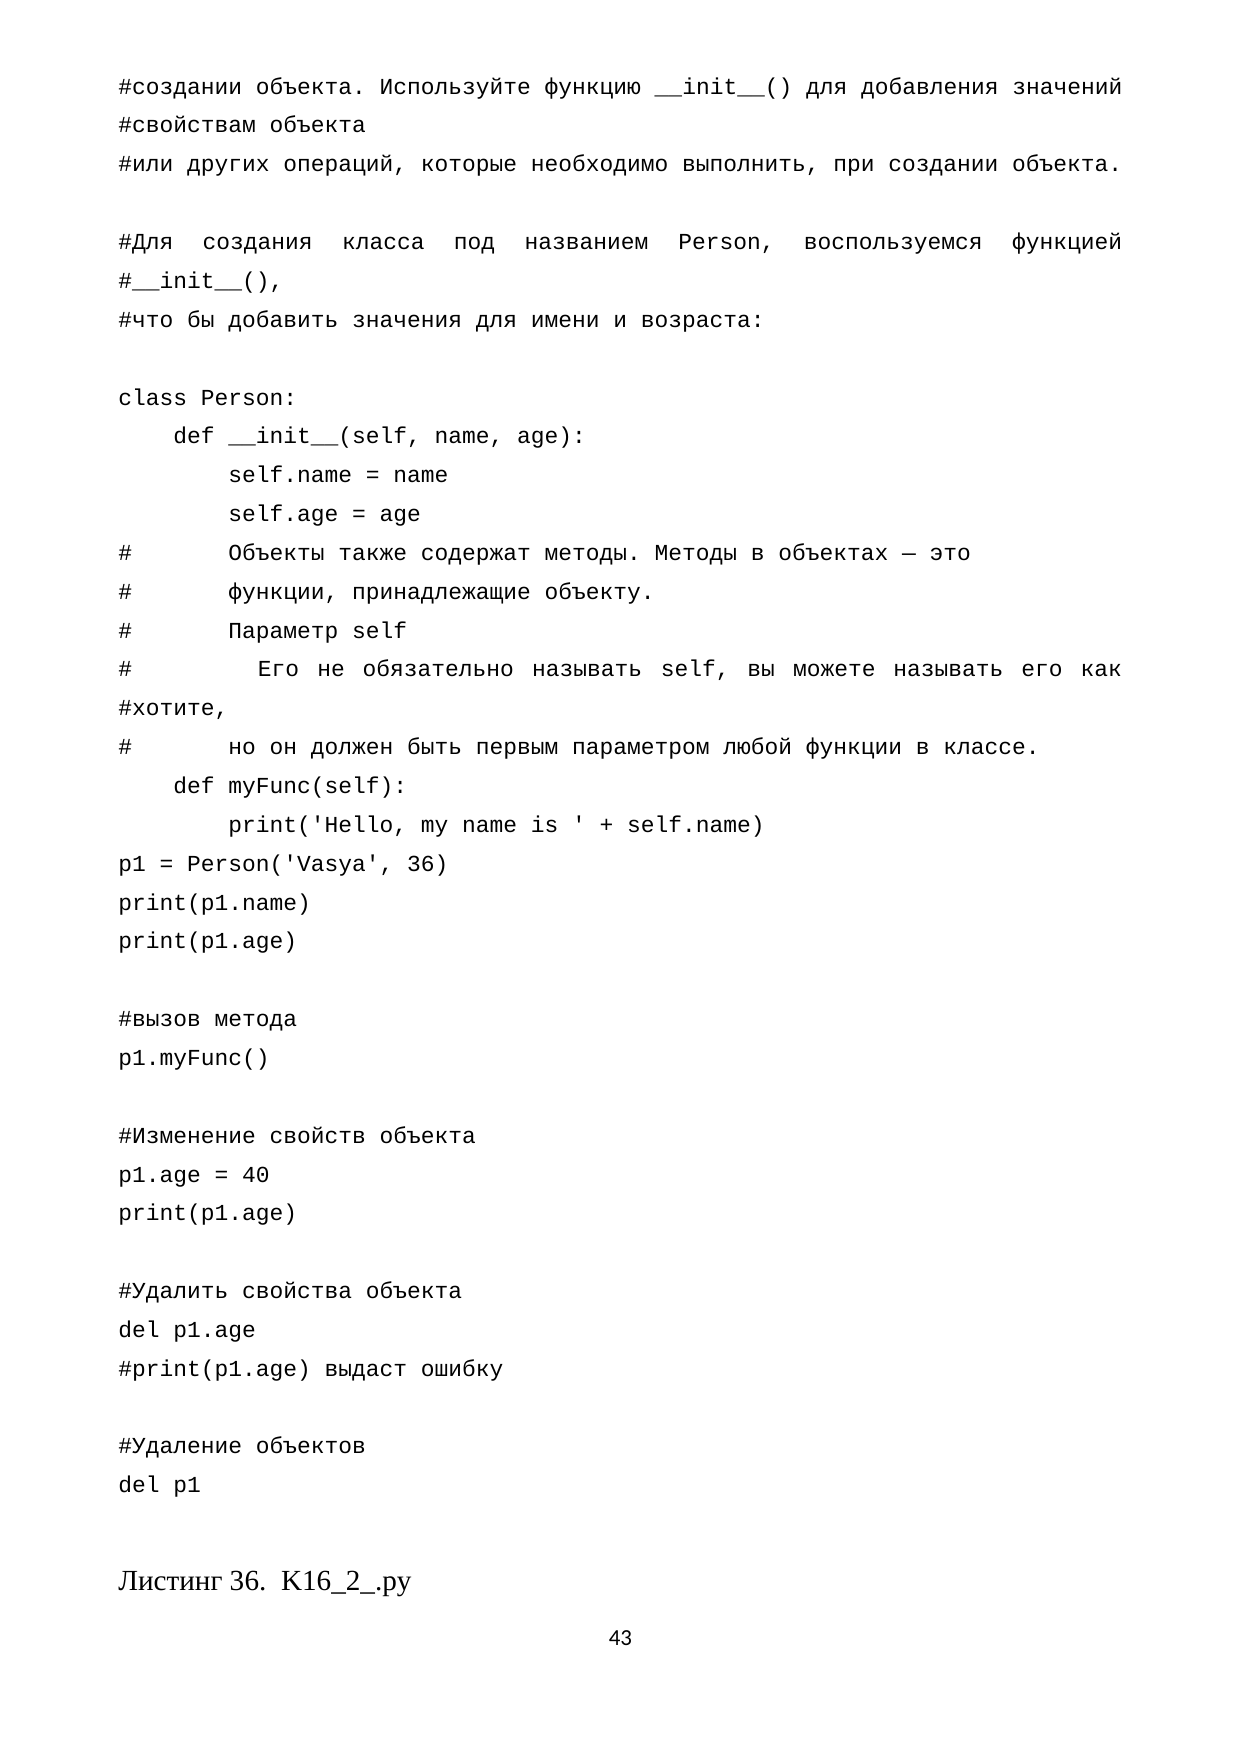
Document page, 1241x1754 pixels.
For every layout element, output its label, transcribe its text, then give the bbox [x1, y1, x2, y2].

text # Его не обязательно называть self, вы можете называть его как #хотите, [118, 658, 1122, 723]
text print(p1.name) [118, 891, 1122, 917]
text #или других операций, которые необходимо выполнить, при создании объекта. [118, 153, 1122, 179]
text del p1.age [118, 1318, 1122, 1344]
text def myFunc(self): [118, 774, 1122, 800]
text #вызов метода [118, 1007, 1122, 1033]
text #что бы добавить значения для имени и возраста: [118, 308, 1122, 334]
text #создании объекта. Используйте функцию __init__() для добавления значений #свойствам объекта [118, 75, 1122, 140]
text #Для создания класса под названием Person, воспользуемся функцией #__init__(), [118, 230, 1122, 295]
text # но он должен быть первым параметром любой функции в классе. [118, 736, 1122, 761]
text Листинг 36. K16_2_.py [118, 1563, 1122, 1596]
text print('Hello, my name is ' + self.name) [118, 813, 1122, 839]
text #Изменение свойств объекта [118, 1124, 1122, 1150]
text #Удалить свойства объекта [118, 1279, 1122, 1305]
text self.age = age [118, 502, 1122, 528]
text p1.age = 40 [118, 1163, 1122, 1189]
text p1 = Person('Vasya', 36) [118, 852, 1122, 878]
text self.name = name [118, 463, 1122, 489]
text #print(p1.age) выдаст ошибку [118, 1357, 1122, 1383]
text print(p1.age) [118, 1202, 1122, 1228]
text print(p1.age) [118, 930, 1122, 956]
text p1.myFunc() [118, 1046, 1122, 1072]
text # функции, принадлежащие объекту. [118, 580, 1122, 606]
text # Параметр self [118, 619, 1122, 645]
text del p1 [118, 1474, 1122, 1500]
text def __init__(self, name, age): [118, 425, 1122, 451]
text #Удаление объектов [118, 1435, 1122, 1461]
text # Объекты также содержат методы. Методы в объектах — это [118, 541, 1122, 567]
text class Person: [118, 386, 1122, 412]
